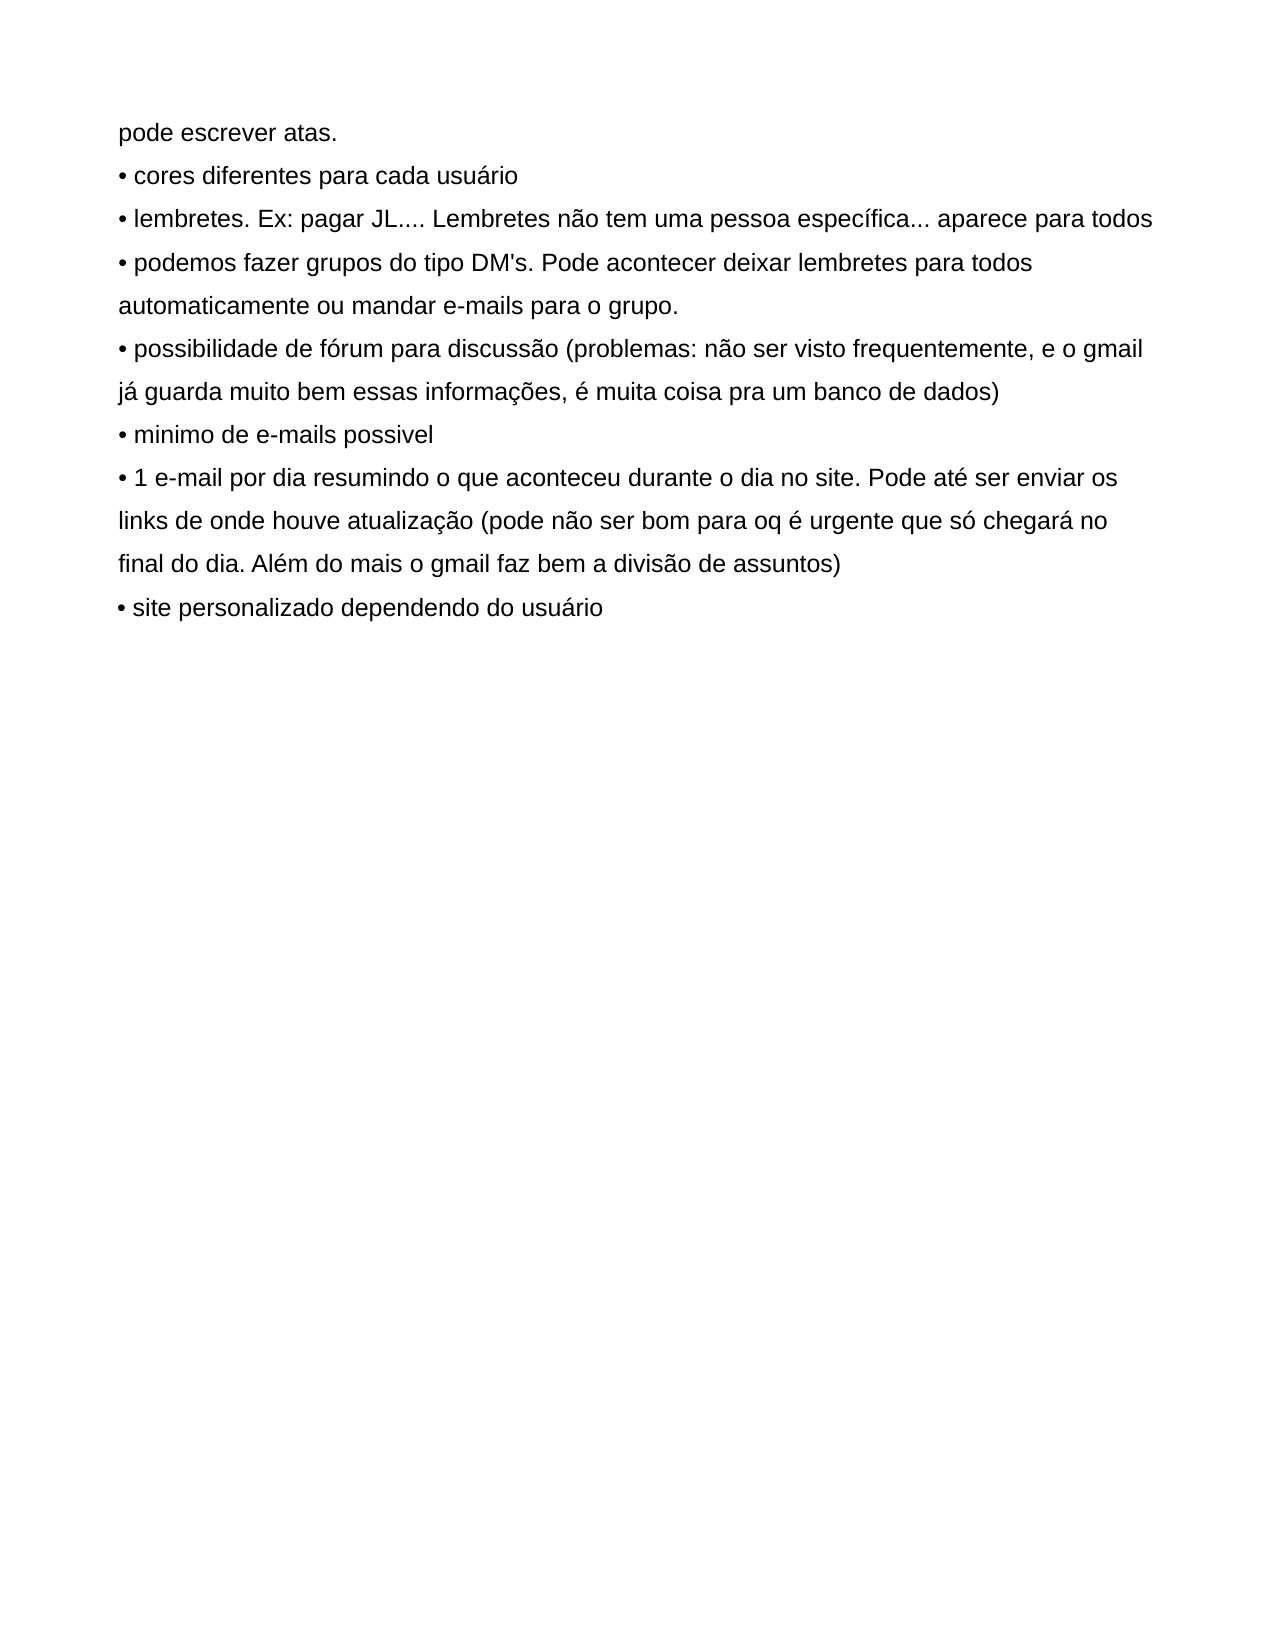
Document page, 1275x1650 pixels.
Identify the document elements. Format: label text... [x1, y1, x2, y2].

text • minimo de e-mails possivel [118, 420, 1157, 449]
text • cores diferentes para cada usuário [118, 161, 1157, 190]
text pode escrever atas. [118, 118, 1157, 147]
text • 1 e-mail por dia resumindo o que aconteceu durante o dia no site. Pode até ser enviar os links de onde houve atualização (pode não ser bom para oq é urgente que só chegará no final do dia. Além do mais o gmail faz bem a divisão de assuntos) [118, 463, 1157, 578]
text • podemos fazer grupos do tipo DM's. Pode acontecer deixar lembretes para todos automaticamente ou mandar e-mails para o grupo. [118, 247, 1157, 319]
text • possibilidade de fórum para discussão (problemas: não ser visto frequentemente, e o gmail já guarda muito bem essas informações, é muita coisa pra um banco de dados) [118, 334, 1157, 406]
text • lembretes. Ex: pagar JL.... Lembretes não tem uma pessoa específica... aparece para todos [118, 204, 1157, 233]
text • site personalizado dependendo do usuário [117, 592, 1157, 621]
